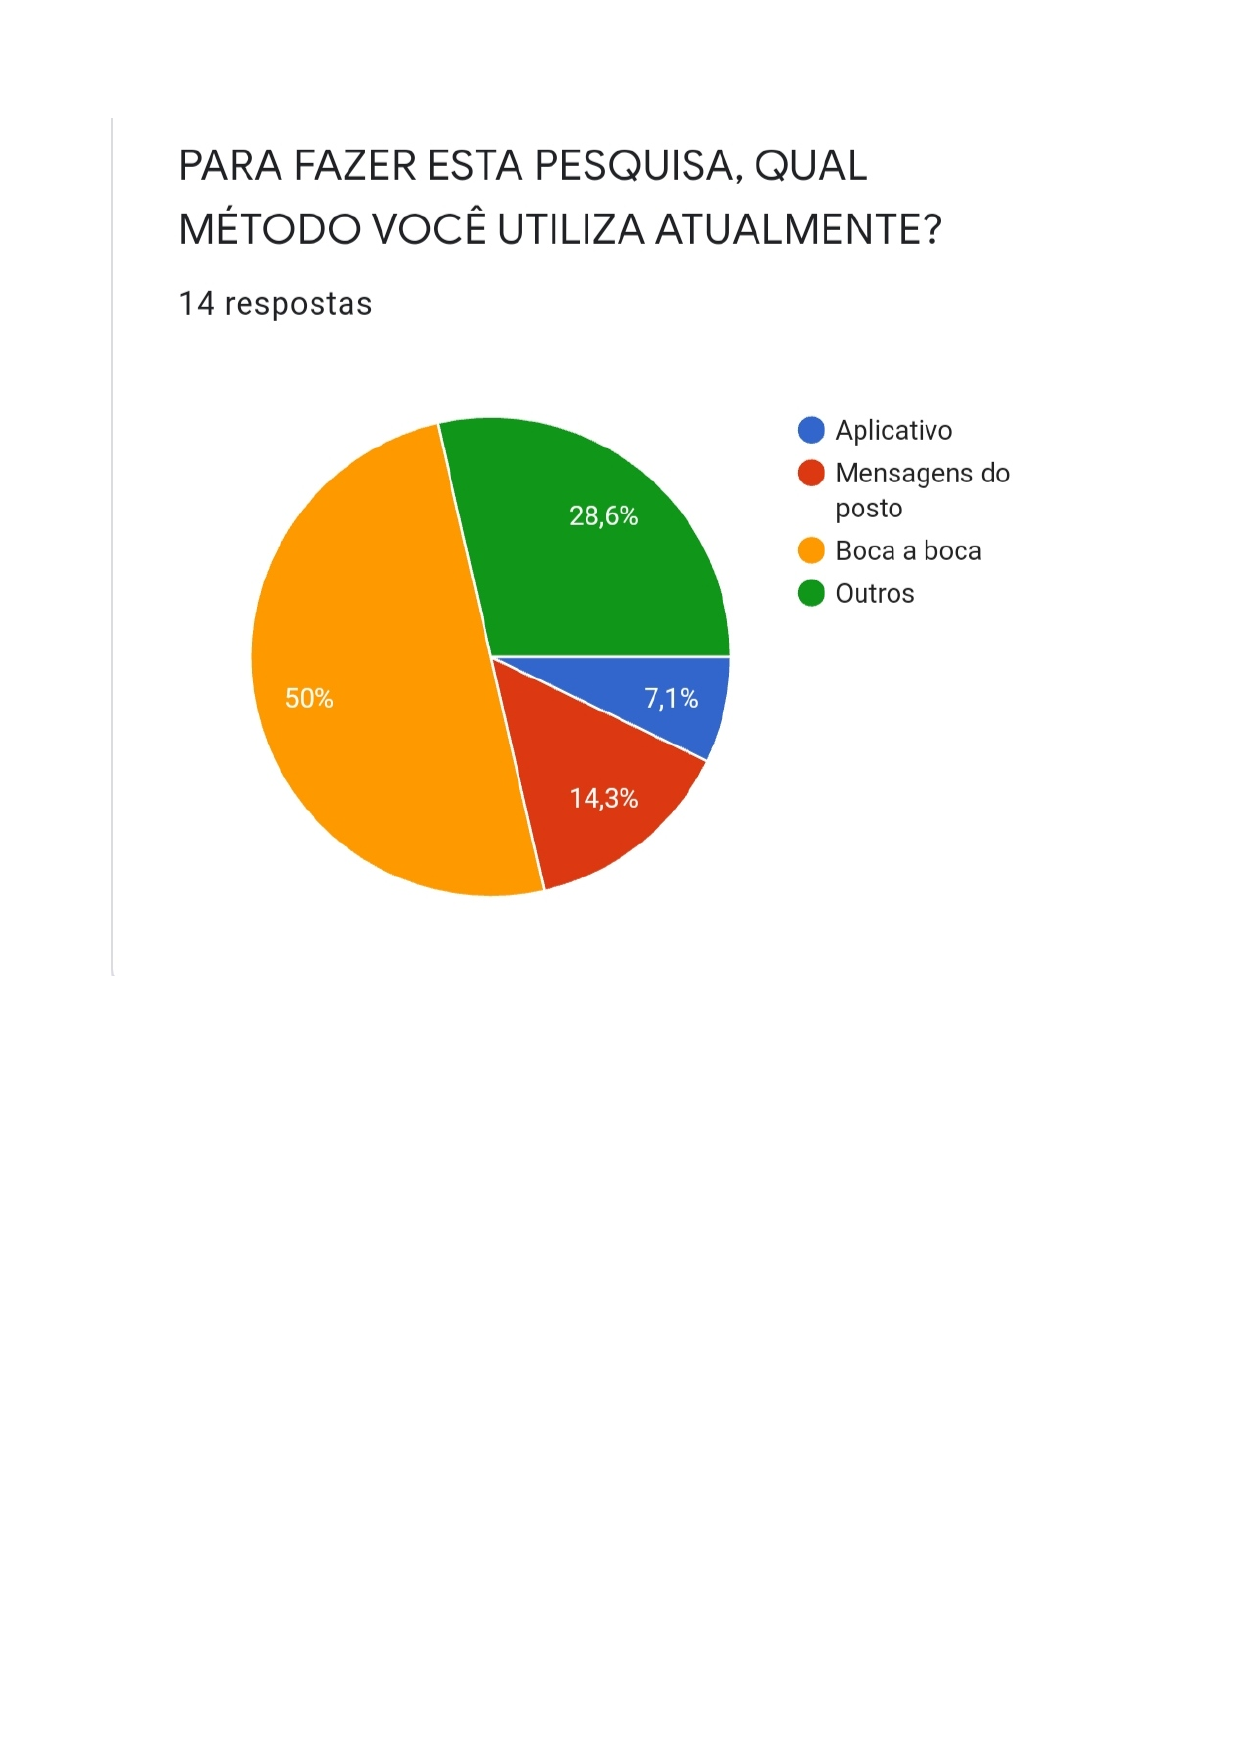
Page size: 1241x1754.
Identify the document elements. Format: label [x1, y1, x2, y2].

picture [111, 118, 1130, 976]
